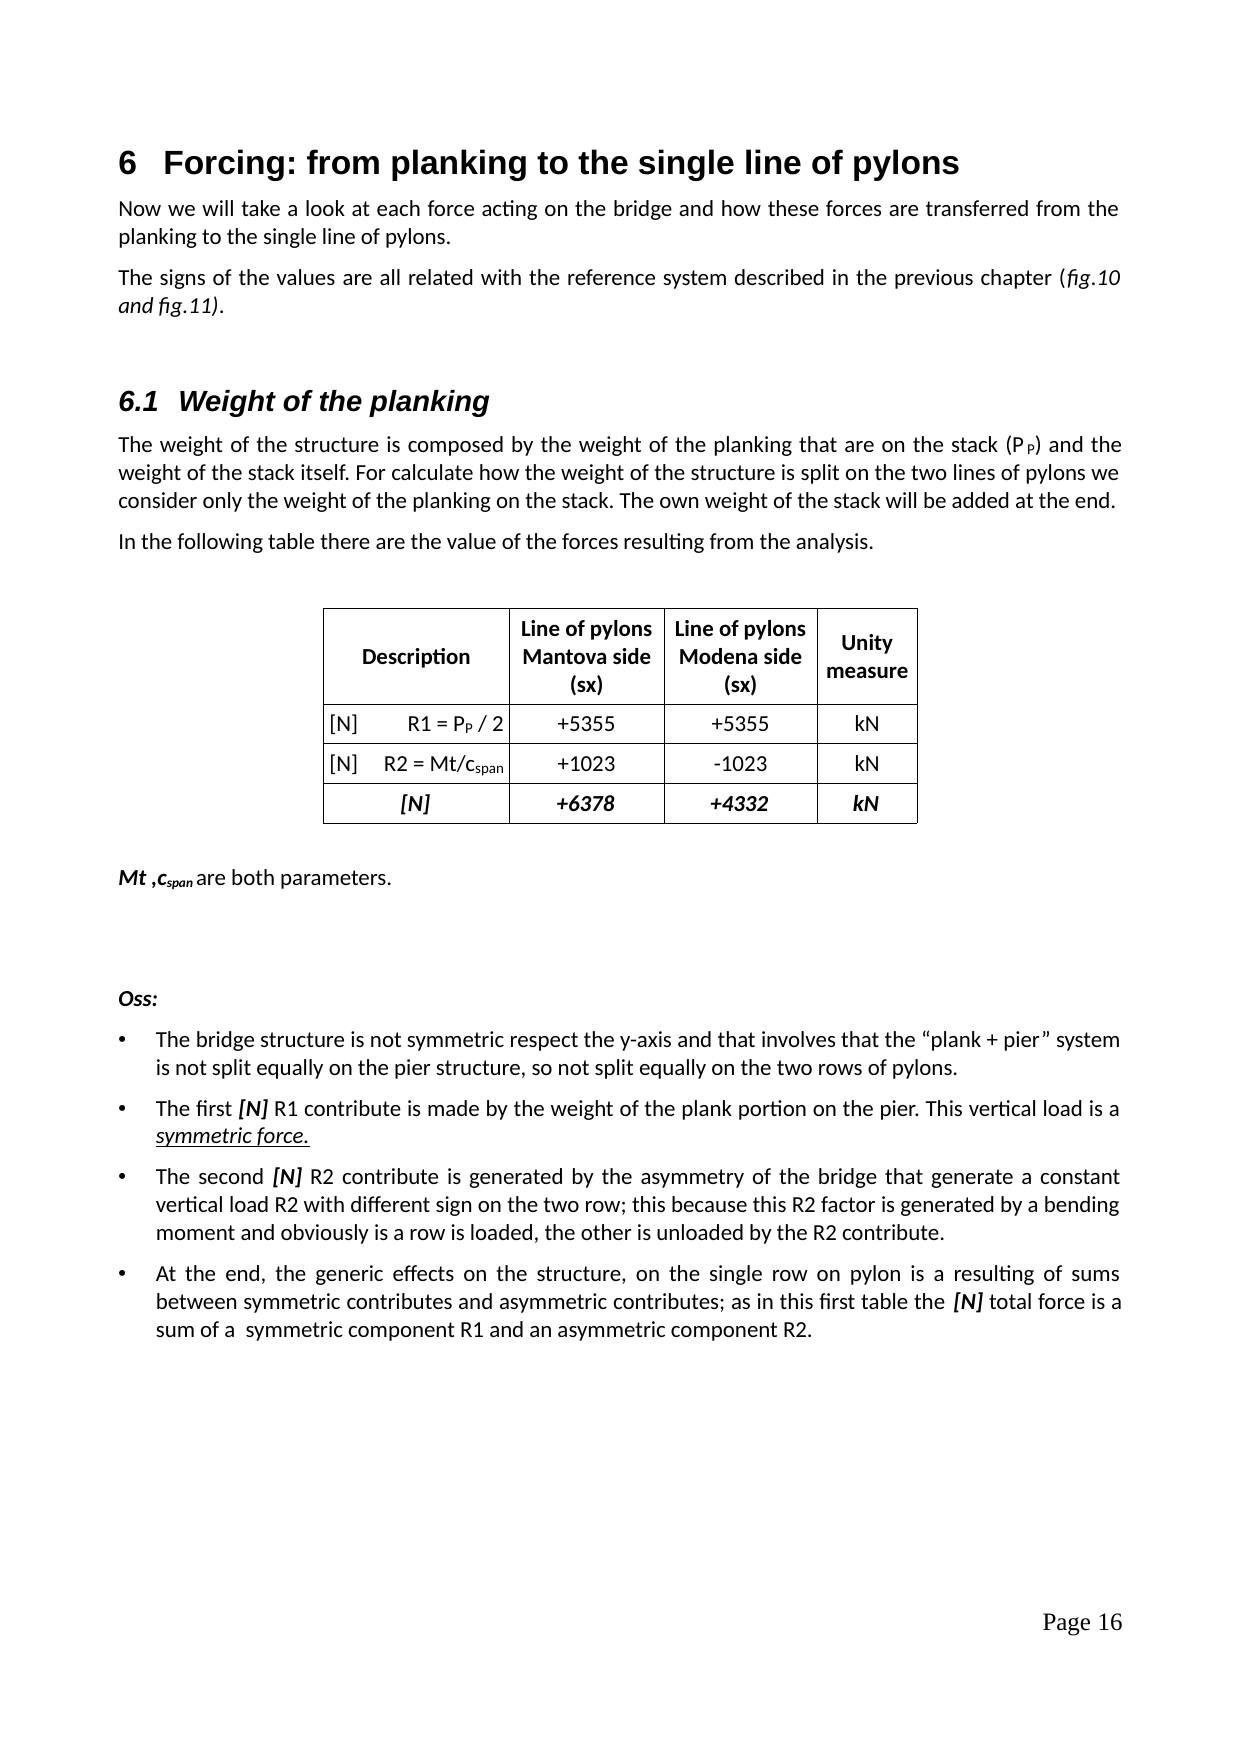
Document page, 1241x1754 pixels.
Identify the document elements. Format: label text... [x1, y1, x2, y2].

table_header Line of pylons Mantova side (sx) [510, 609, 664, 704]
list At the end, the generic effects on the structure, on the single row on pylon is a resulting of sums between symmetric contributes and asymmetric contributes; as in this first table the [N] total force is a sum of a symmetric component R1 and an asymmetric component R2. [118, 1259, 1122, 1343]
table_cell +4332 [665, 784, 817, 822]
table_cell +6378 [510, 784, 664, 822]
text In the following table there are the value of the forces resulting from the analysis. [118, 527, 1122, 555]
table_cell +1023 [510, 744, 664, 783]
subtitle Weight of the planking [118, 384, 1122, 418]
list The second [N] R2 contribute is generated by the asymmetry of the bridge that generate a constant vertical load R2 with different sign on the two row; this because this R2 factor is generated by a bending moment and obviously is a row is loaded, the other is unloaded by the R2 contribute. [118, 1162, 1122, 1246]
table_cell [N] [324, 705, 372, 743]
text Oss: [118, 984, 1122, 1013]
table_cell R2 = Mt/cspan [372, 744, 509, 783]
table_cell -1023 [665, 744, 817, 783]
table_header Line of pylons Modena side (sx) [665, 609, 817, 704]
table_header Unity measure [818, 609, 917, 704]
text Now we will take a look at each force acting on the bridge and how these forces are transferred from the planking to the single line of pylons. [118, 194, 1122, 250]
table_header Description [324, 609, 509, 704]
table_cell kN [818, 705, 917, 743]
table_cell [N] [324, 744, 372, 783]
table_cell kN [818, 784, 917, 822]
text The signs of the values ​​are all related with the reference system described in the previous chapter (fig.10 and fig.11). [118, 263, 1122, 319]
table_cell kN [818, 744, 917, 783]
table_cell R1 = PP / 2 [372, 705, 509, 743]
table_cell +5355 [510, 705, 664, 743]
text Mt ,cspan are both parameters. [118, 863, 1122, 891]
table_cell +5355 [665, 705, 817, 743]
list The first [N] R1 contribute is made by the weight of the plank portion on the pier. This vertical load is a symmetric force. [118, 1094, 1122, 1150]
subtitle Forcing: from planking to the single line of pylons [118, 143, 1122, 182]
text The weight of the structure is composed by the weight of the planking that are on the stack (PP) and the weight of the stack itself. For calculate how the weight of the structure is split on the two lines of pylons we consider only the weight of the planking on the stack. The own weight of the stack will be added at the end. [118, 430, 1122, 514]
table_cell [N] [324, 784, 509, 822]
list The bridge structure is not symmetric respect the y-axis and that involves that the “plank + pier” system is not split equally on the pier structure, so not split equally on the two rows of pylons. [118, 1025, 1122, 1081]
